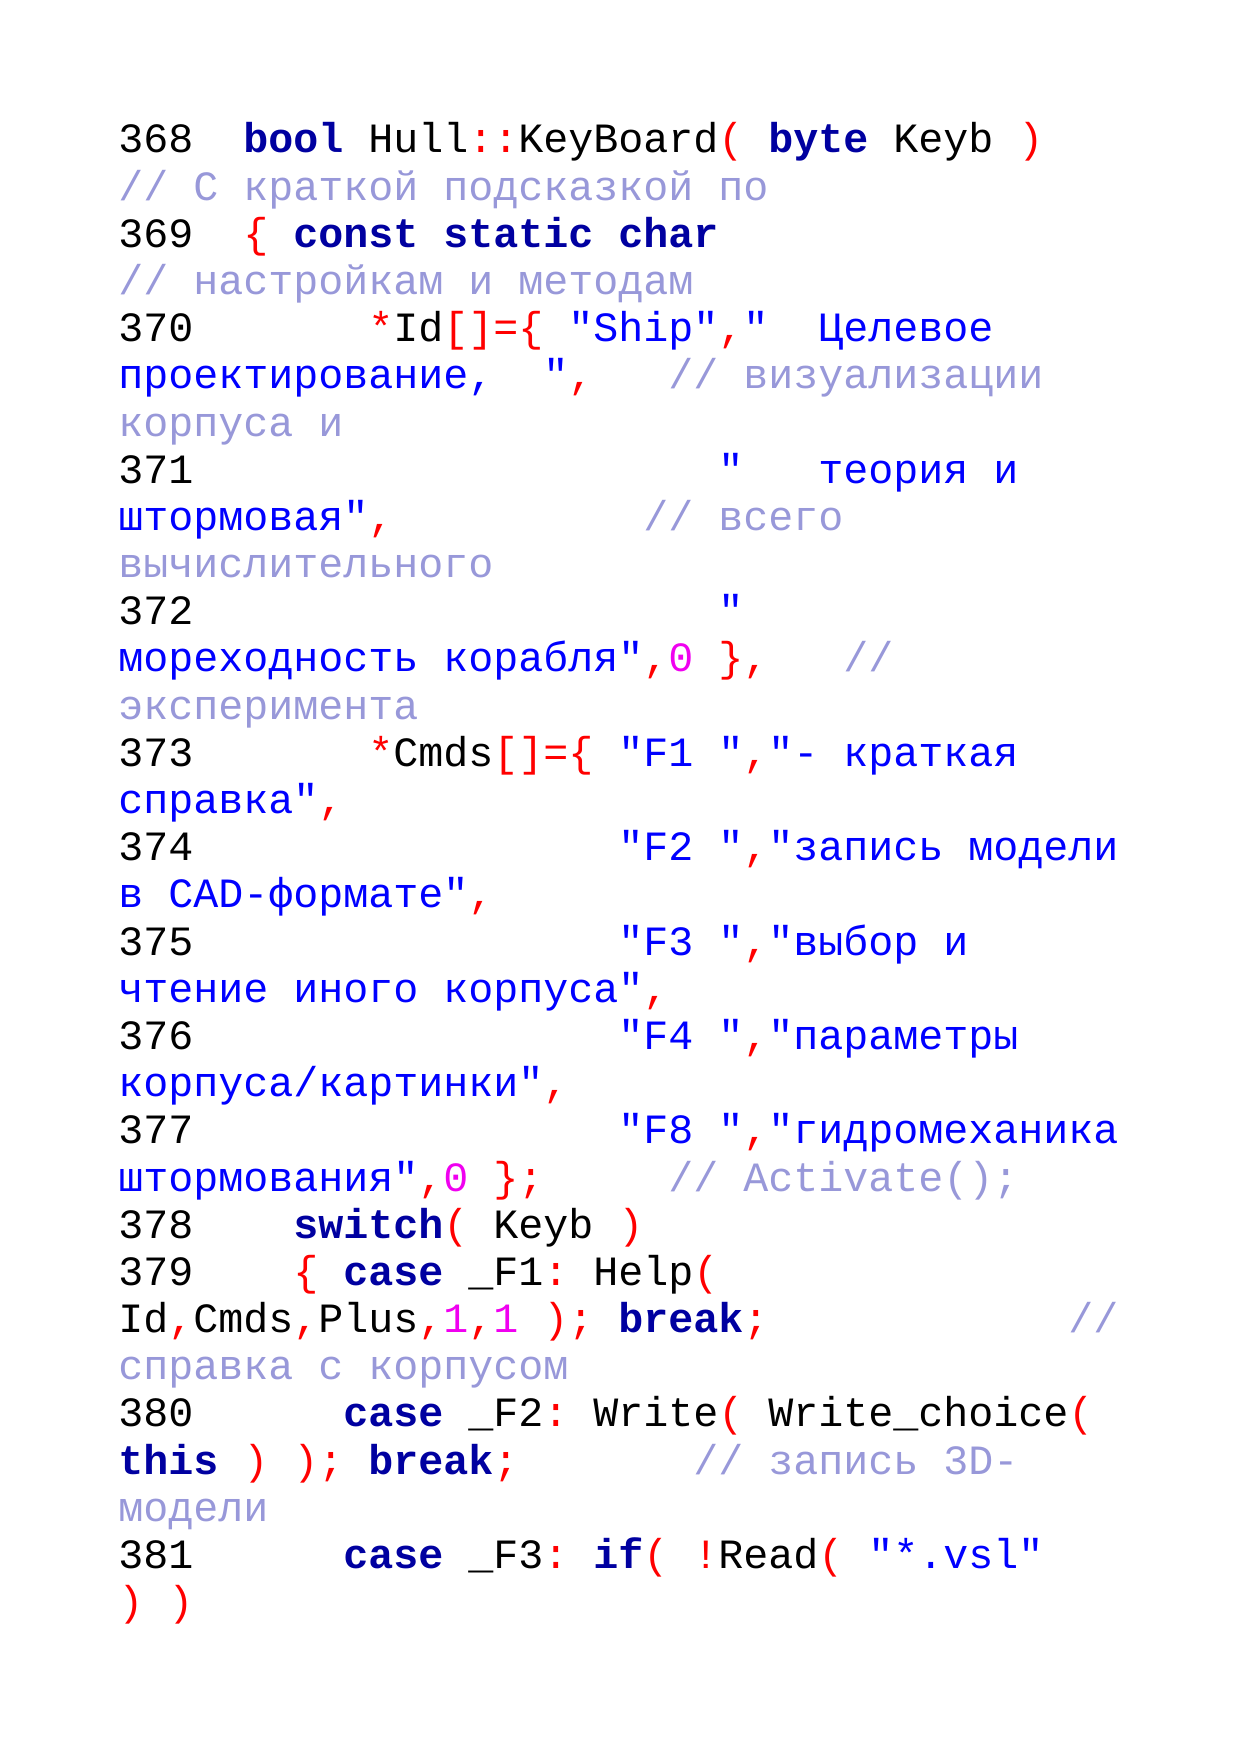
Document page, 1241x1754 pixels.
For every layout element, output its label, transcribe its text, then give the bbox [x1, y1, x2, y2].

subtitle 369 { const static char // настройкам и методам [118, 212, 1122, 307]
subtitle 377 "F8 ","гидромеханика штормования",0 }; // Activate(); [118, 1109, 1122, 1203]
subtitle 371 " теория и штормовая", // всего вычислительного [118, 448, 1122, 590]
subtitle 381 case _F3: if( !Read( "*.vsl" ) ) [118, 1534, 1122, 1628]
subtitle 379 { case _F1: Help( Id,Cmds,Plus,1,1 ); break; // справка с корпусом [118, 1251, 1122, 1392]
subtitle 378 switch( Keyb ) [118, 1203, 1122, 1251]
subtitle 375 "F3 ","выбор и чтение иного корпуса", [118, 920, 1122, 1015]
subtitle 380 case _F2: Write( Write_choice( this ) ); break; // запись 3D-модели [118, 1392, 1122, 1534]
subtitle 368 bool Hull::KeyBoard( byte Keyb ) // С краткой подсказкой по [118, 118, 1122, 212]
subtitle 373 *Cmds[]={ "F1 ","- краткая справка", [118, 732, 1122, 826]
subtitle 376 "F4 ","параметры корпуса/картинки", [118, 1015, 1122, 1109]
subtitle 374 "F2 ","запись модели в CAD-формате", [118, 826, 1122, 920]
subtitle 370 *Id[]={ "Ship"," Целевое проектирование, ", // визуализации корпуса и [118, 307, 1122, 448]
subtitle 372 " мореходность корабля",0 }, // эксперимента [118, 590, 1122, 732]
